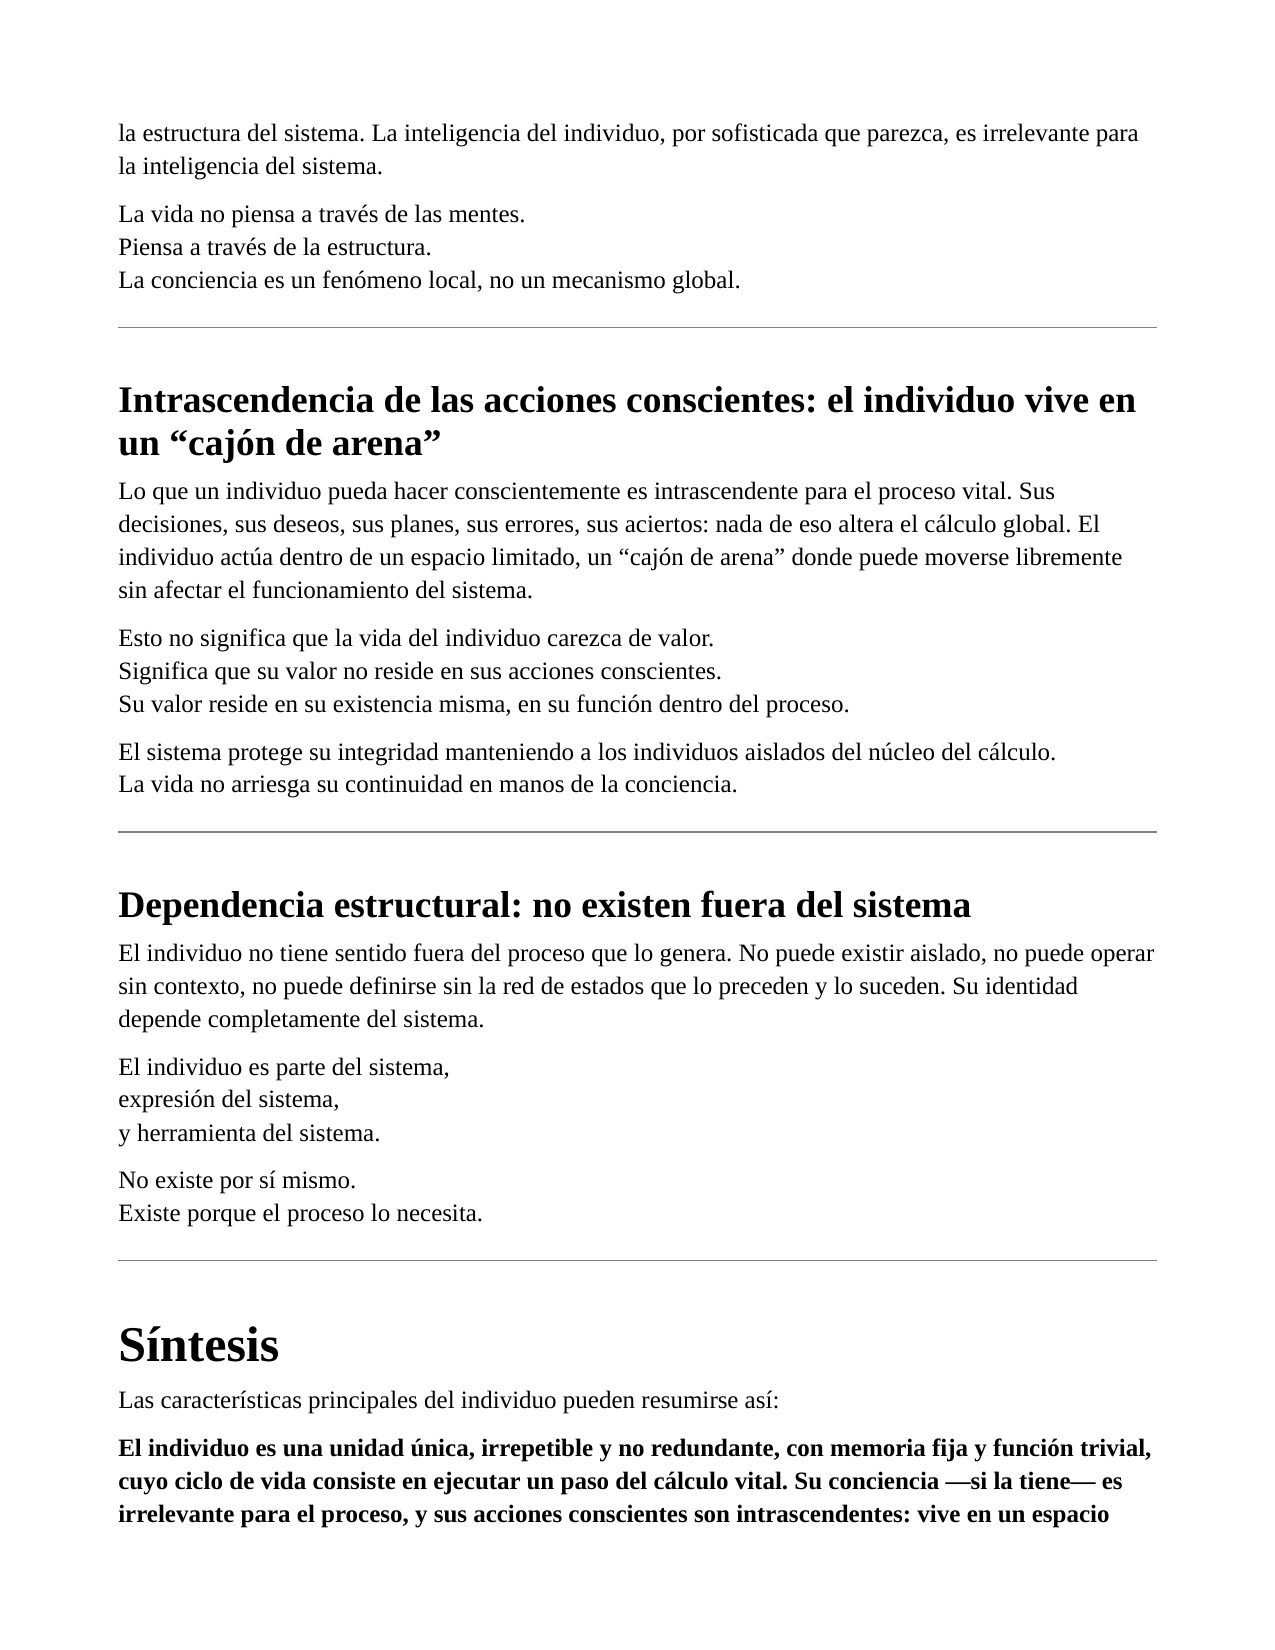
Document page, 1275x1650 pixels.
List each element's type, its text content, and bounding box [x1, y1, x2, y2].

text No existe por sí mismo. Existe porque el proceso lo necesita. [118, 1165, 1157, 1227]
text El individuo es una unidad única, irrepetible y no redundante, con memoria fija y función trivial, cuyo ciclo de vida consiste en ejecutar un paso del cálculo vital. Su conciencia —si la tiene— es irrelevante para el proceso, y sus acciones conscientes son intrascendentes: vive en un espacio [118, 1433, 1157, 1527]
text Lo que un individuo pueda hacer conscientemente es intrascendente para el proceso vital. Sus decisiones, sus deseos, sus planes, sus errores, sus aciertos: nada de eso altera el cálculo global. El individuo actúa dentro de un espacio limitado, un “cajón de arena” donde puede moverse libremente sin afectar el funcionamiento del sistema. [118, 476, 1157, 604]
subtitle Dependencia estructural: no existen fuera del sistema [118, 882, 1157, 925]
text Esto no significa que la vida del individuo carezca de valor. Significa que su valor no reside en sus acciones conscientes. Su valor reside en su existencia misma, en su función dentro del proceso. [118, 623, 1157, 718]
text Las características principales del individuo pueden resumirse así: [118, 1385, 1157, 1414]
text La vida no piensa a través de las mentes. Piensa a través de la estructura. La conciencia es un fenómeno local, no un mecanismo global. [118, 199, 1157, 293]
text El individuo no tiene sentido fuera del proceso que lo genera. No puede existir aislado, no puede operar sin contexto, no puede definirse sin la red de estados que lo preceden y lo suceden. Su identidad depende completamente del sistema. [118, 938, 1157, 1033]
subtitle Intrascendencia de las acciones conscientes: el individuo vive en un “cajón de arena” [118, 377, 1157, 464]
text la estructura del sistema. La inteligencia del individuo, por sofisticada que parezca, es irrelevante para la inteligencia del sistema. [118, 118, 1157, 180]
text El sistema protege su integridad manteniendo a los individuos aislados del núcleo del cálculo. La vida no arriesga su continuidad en manos de la conciencia. [118, 737, 1157, 798]
text El individuo es parte del sistema, expresión del sistema, y herramienta del sistema. [118, 1052, 1157, 1146]
subtitle Síntesis [118, 1315, 1157, 1373]
